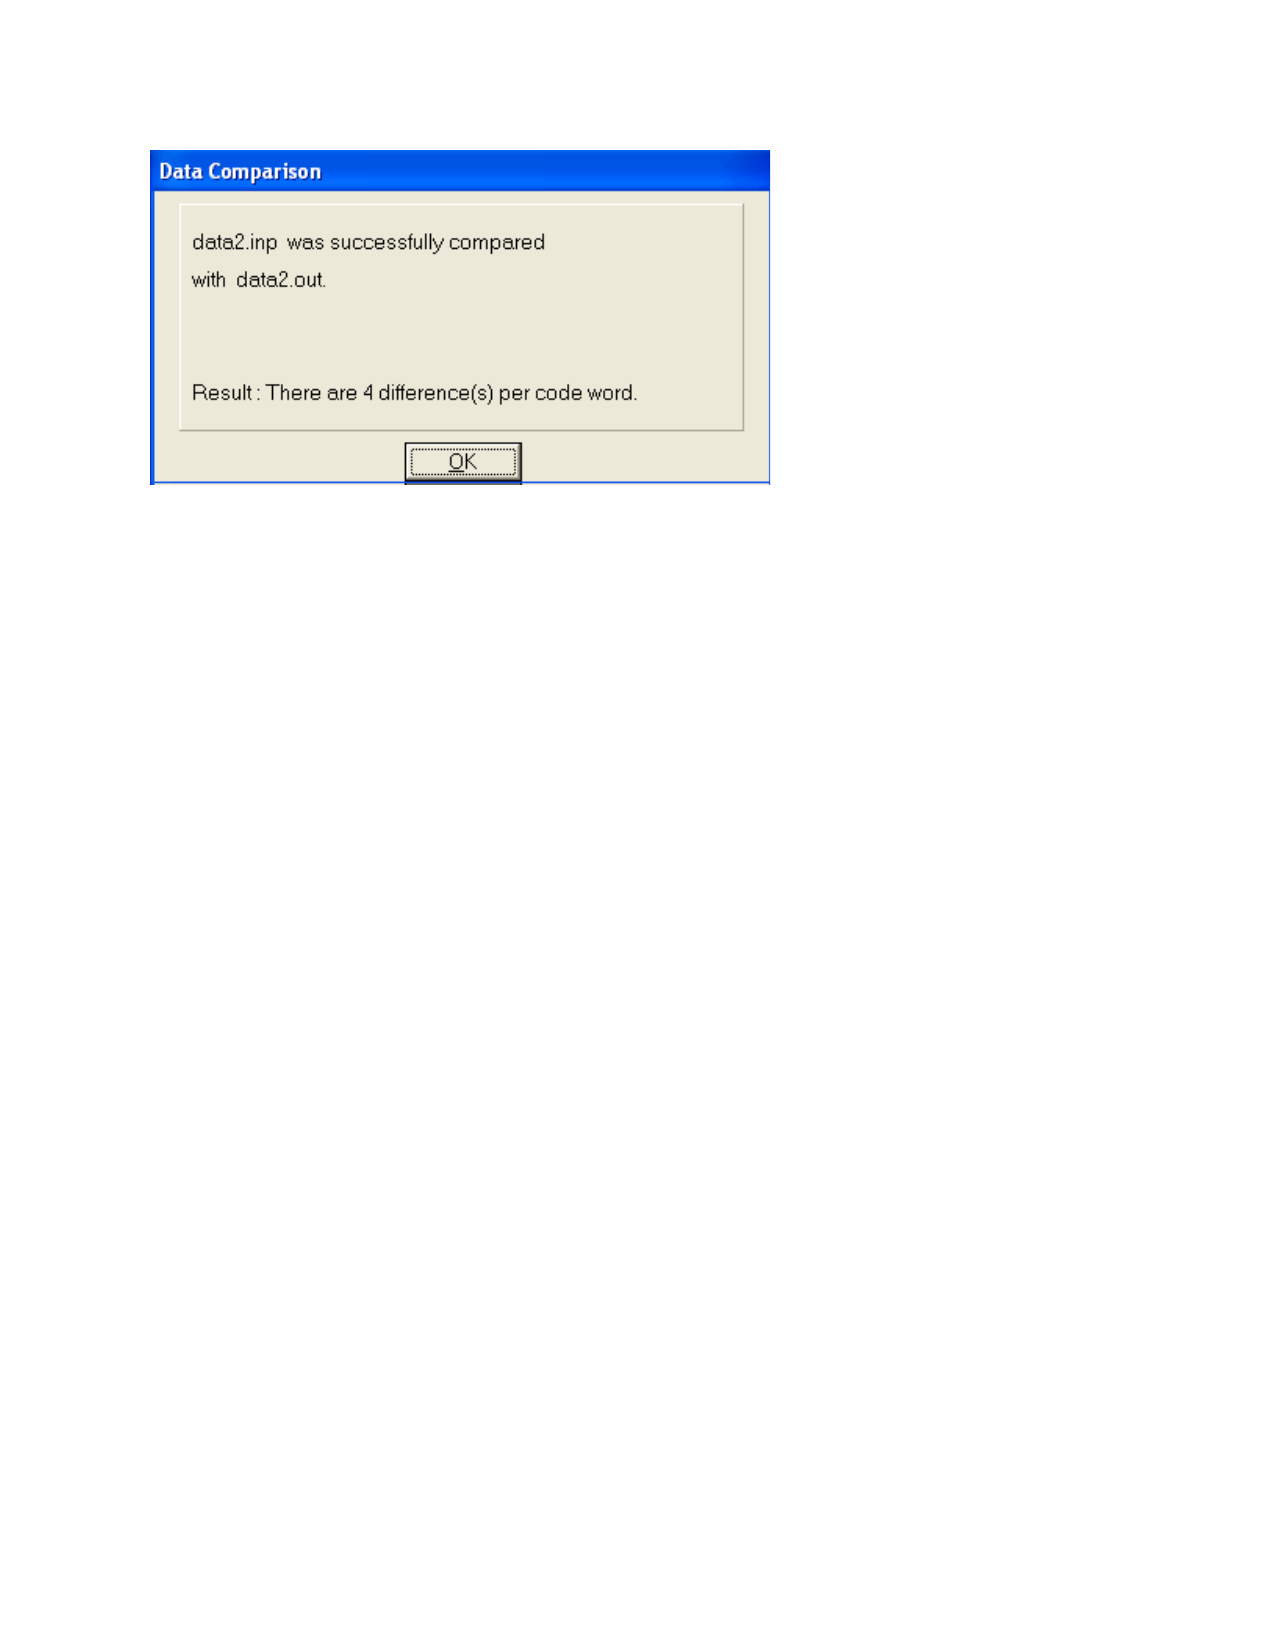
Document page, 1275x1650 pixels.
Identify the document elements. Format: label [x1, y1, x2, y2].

picture [150, 150, 771, 485]
